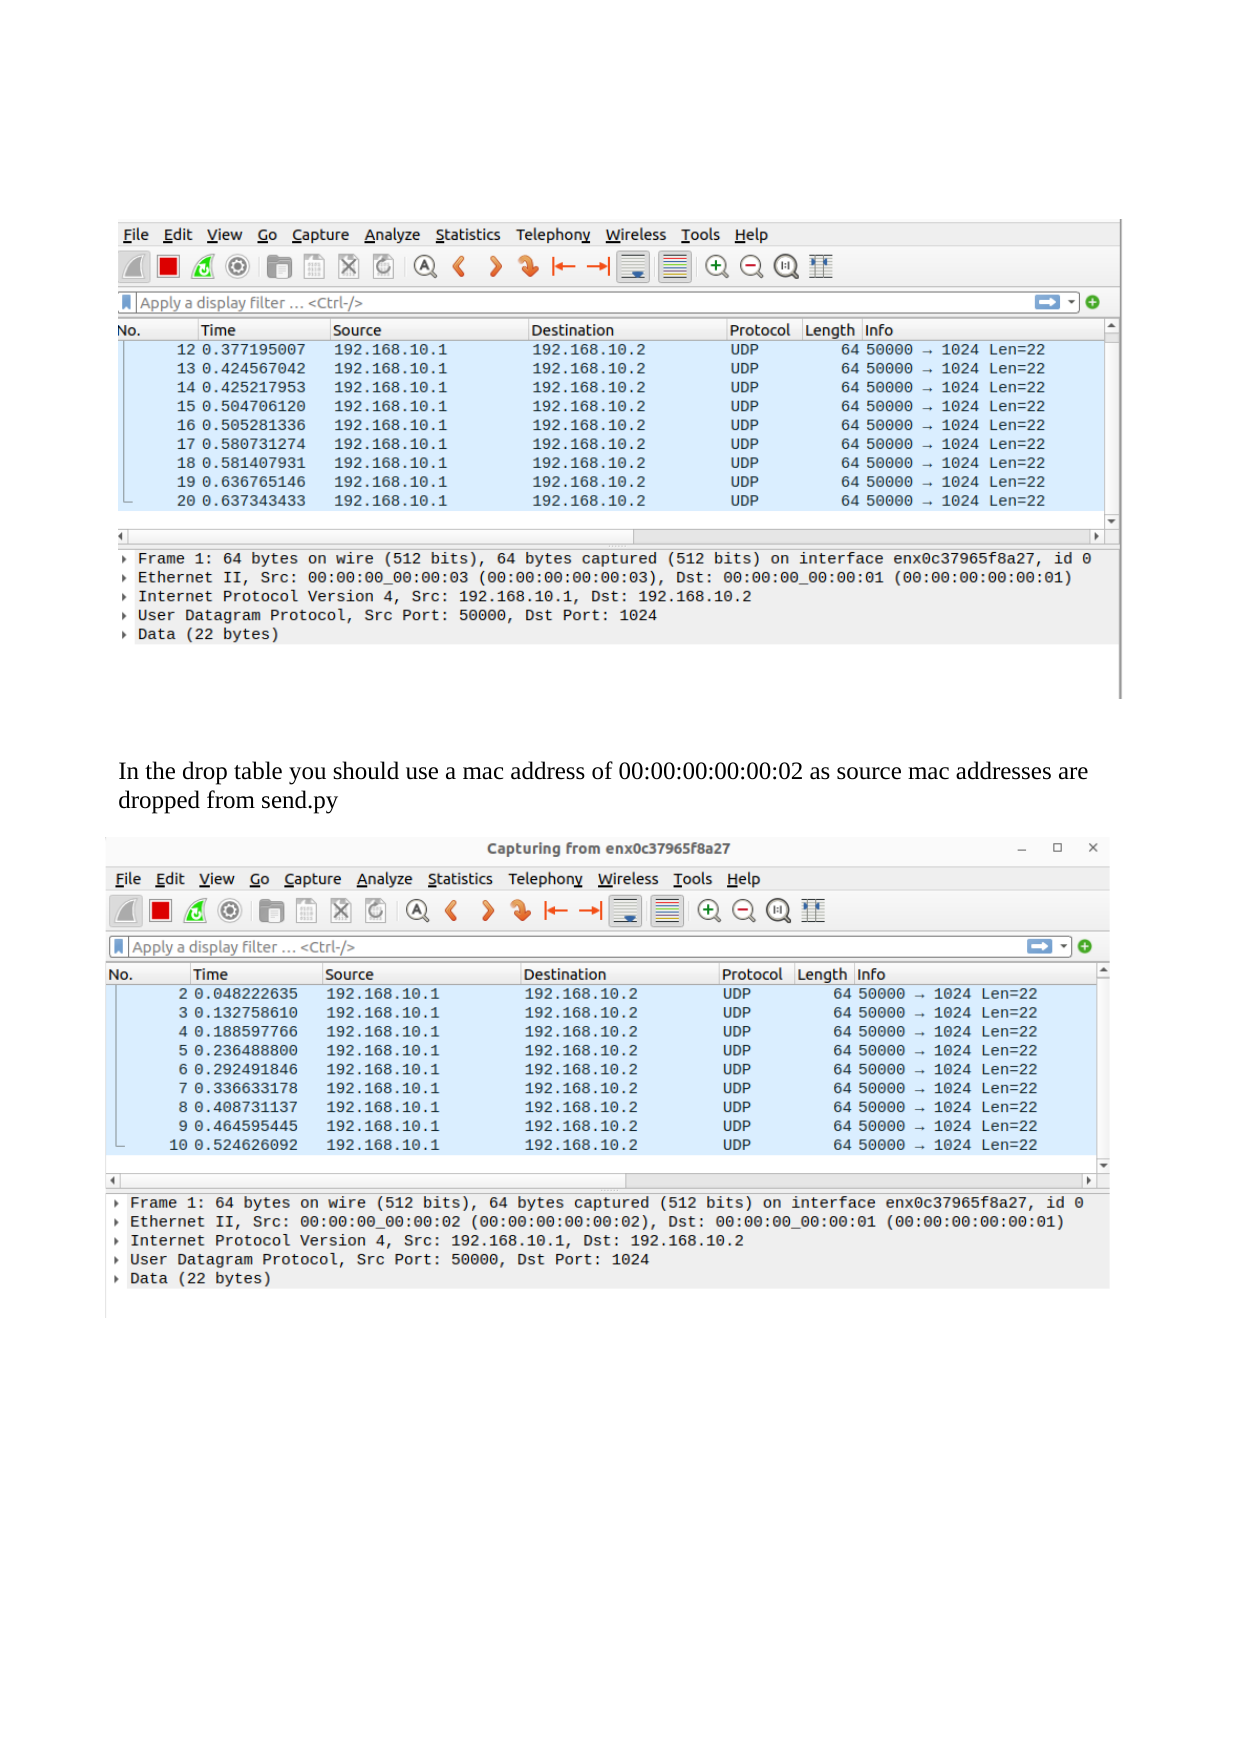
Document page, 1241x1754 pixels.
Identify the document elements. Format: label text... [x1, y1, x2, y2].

picture [105, 837, 1110, 1318]
text In the drop table you should use a mac address of 00:00:00:00:00:02 as source mac addresses are dropped from send.py [118, 756, 1122, 814]
picture [118, 219, 1123, 699]
